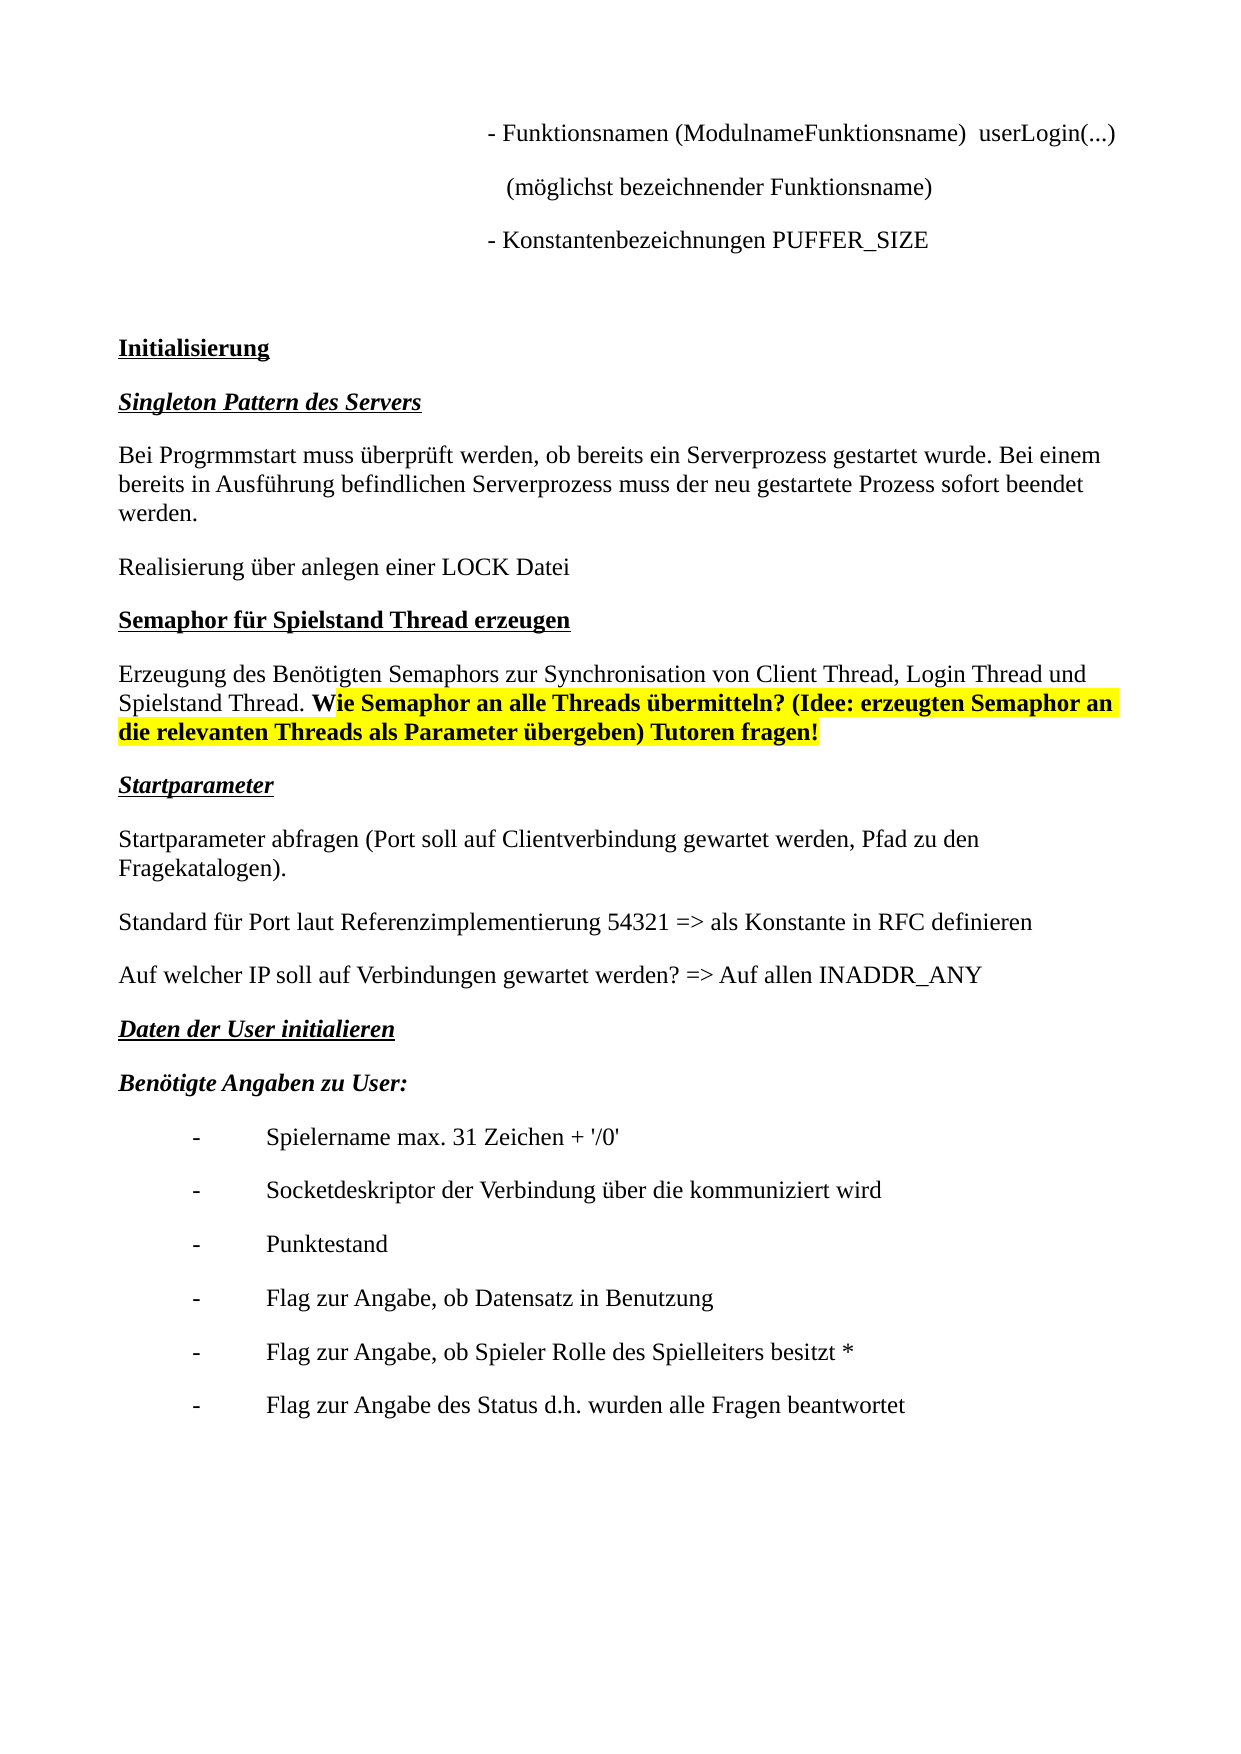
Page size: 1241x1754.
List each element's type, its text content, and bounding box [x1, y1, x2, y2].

text - Flag zur Angabe, ob Datensatz in Benutzung [118, 1283, 1122, 1312]
text - Punktestand [118, 1229, 1122, 1258]
text Startparameter abfragen (Port soll auf Clientverbindung gewartet werden, Pfad zu den Fragekatalogen). [118, 824, 1122, 882]
text (möglichst bezeichnender Funktionsname) [118, 172, 1122, 201]
text - Spielername max. 31 Zeichen + '/0' [118, 1122, 1122, 1151]
text Daten der User initialieren [118, 1014, 1122, 1043]
text Erzeugung des Benötigten Semaphors zur Synchronisation von Client Thread, Login Thread und Spielstand Thread. Wie Semaphor an alle Threads übermitteln? (Idee: erzeugten Semaphor an die relevanten Threads als Parameter übergeben) Tutoren fragen! [118, 659, 1122, 746]
text - Konstantenbezeichnungen PUFFER_SIZE [118, 226, 1122, 254]
text Semaphor für Spielstand Thread erzeugen [118, 606, 1122, 634]
text Standard für Port laut Referenzimplementierung 54321 => als Konstante in RFC definieren [118, 907, 1122, 936]
text Singleton Pattern des Servers [118, 387, 1122, 416]
text Benötigte Angaben zu User: [118, 1068, 1122, 1097]
text Initialisierung [118, 333, 1122, 362]
text - Funktionsnamen (ModulnameFunktionsname) userLogin(...) [118, 118, 1122, 147]
text Realisierung über anlegen einer LOCK Datei [118, 552, 1122, 581]
text Bei Progrmmstart muss überprüft werden, ob bereits ein Serverprozess gestartet wurde. Bei einem bereits in Ausführung befindlichen Serverprozess muss der neu gestartete Prozess sofort beendet werden. [118, 441, 1122, 527]
text - Socketdeskriptor der Verbindung über die kommuniziert wird [118, 1176, 1122, 1204]
text Startparameter [118, 771, 1122, 799]
text - Flag zur Angabe des Status d.h. wurden alle Fragen beantwortet [118, 1391, 1122, 1419]
text Auf welcher IP soll auf Verbindungen gewartet werden? => Auf allen INADDR_ANY [118, 961, 1122, 989]
text - Flag zur Angabe, ob Spieler Rolle des Spielleiters besitzt * [118, 1337, 1122, 1366]
